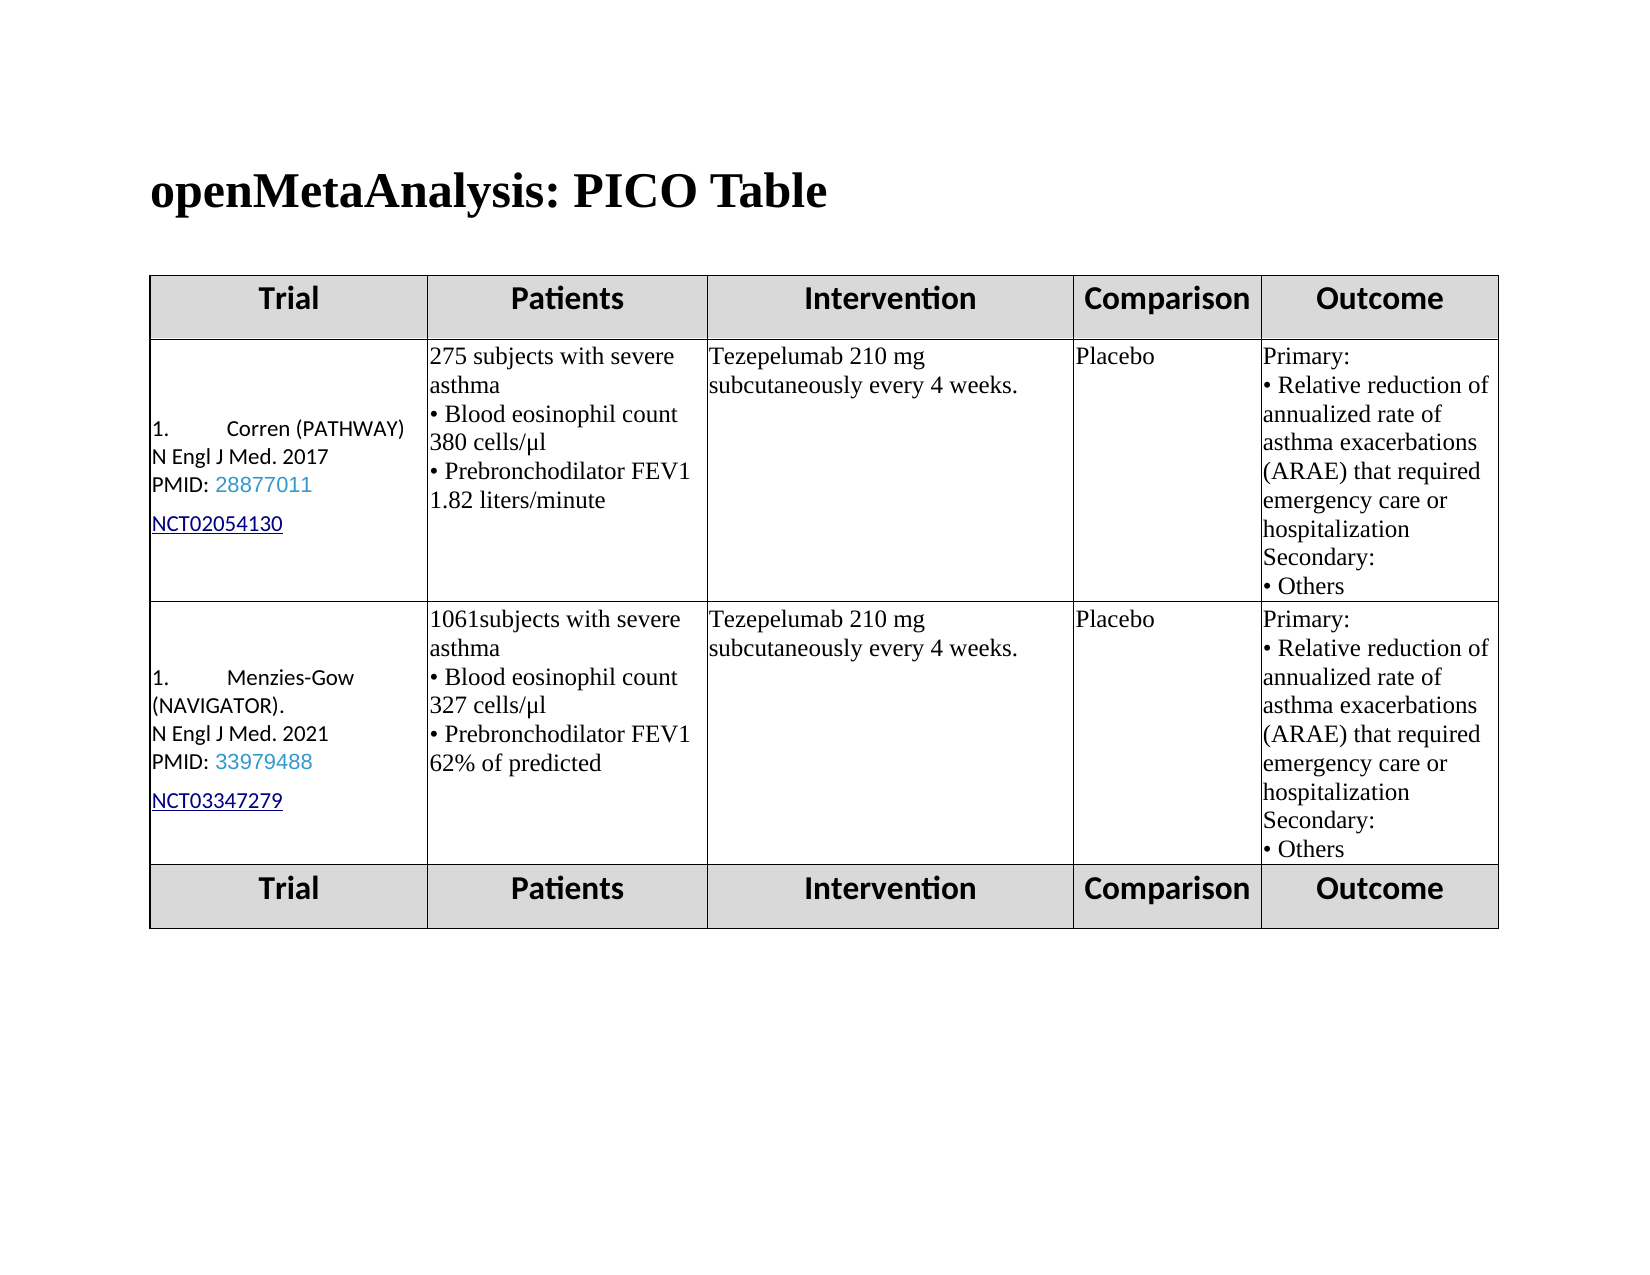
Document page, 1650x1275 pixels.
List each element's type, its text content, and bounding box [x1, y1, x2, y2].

table_cell Intervention [708, 865, 1073, 928]
table_cell Placebo [1074, 340, 1261, 601]
table_cell Comparison [1074, 865, 1261, 928]
table_cell 275 subjects with severe asthma • Blood eosinophil count 380 cells/μl • Prebronchodilator FEV1 1.82 liters/minute [428, 340, 707, 601]
table_header Trial [151, 276, 427, 338]
table_cell Outcome [1262, 865, 1498, 928]
table_cell Corren (PATHWAY) N Engl J Med. 2017 PMID: 28877011 NCT02054130 [151, 340, 427, 601]
table_header Intervention [708, 276, 1073, 338]
table_cell Trial [151, 865, 427, 928]
table_cell Menzies-Gow (NAVIGATOR). N Engl J Med. 2021 PMID: 33979488 NCT03347279 [151, 602, 427, 864]
table_header Outcome [1262, 276, 1498, 338]
table_cell Primary: • Relative reduction of annualized rate of asthma exacerbations (ARAE) that required emergency care or hospitalization Secondary: • Others [1262, 602, 1498, 864]
table_header Comparison [1074, 276, 1261, 338]
table_cell Placebo [1074, 602, 1261, 864]
text openMetaAnalysis: PICO Table [150, 160, 1500, 218]
table_cell Patients [428, 865, 707, 928]
table_cell Tezepelumab 210 mg subcutaneously every 4 weeks. [708, 340, 1073, 601]
table_header Patients [428, 276, 707, 338]
table_cell 1061subjects with severe asthma • Blood eosinophil count 327 cells/μl • Prebronchodilator FEV1 62% of predicted [428, 602, 707, 864]
table_cell Primary: • Relative reduction of annualized rate of asthma exacerbations (ARAE) that required emergency care or hospitalization Secondary: • Others [1262, 340, 1498, 601]
table_cell Tezepelumab 210 mg subcutaneously every 4 weeks. [708, 602, 1073, 864]
